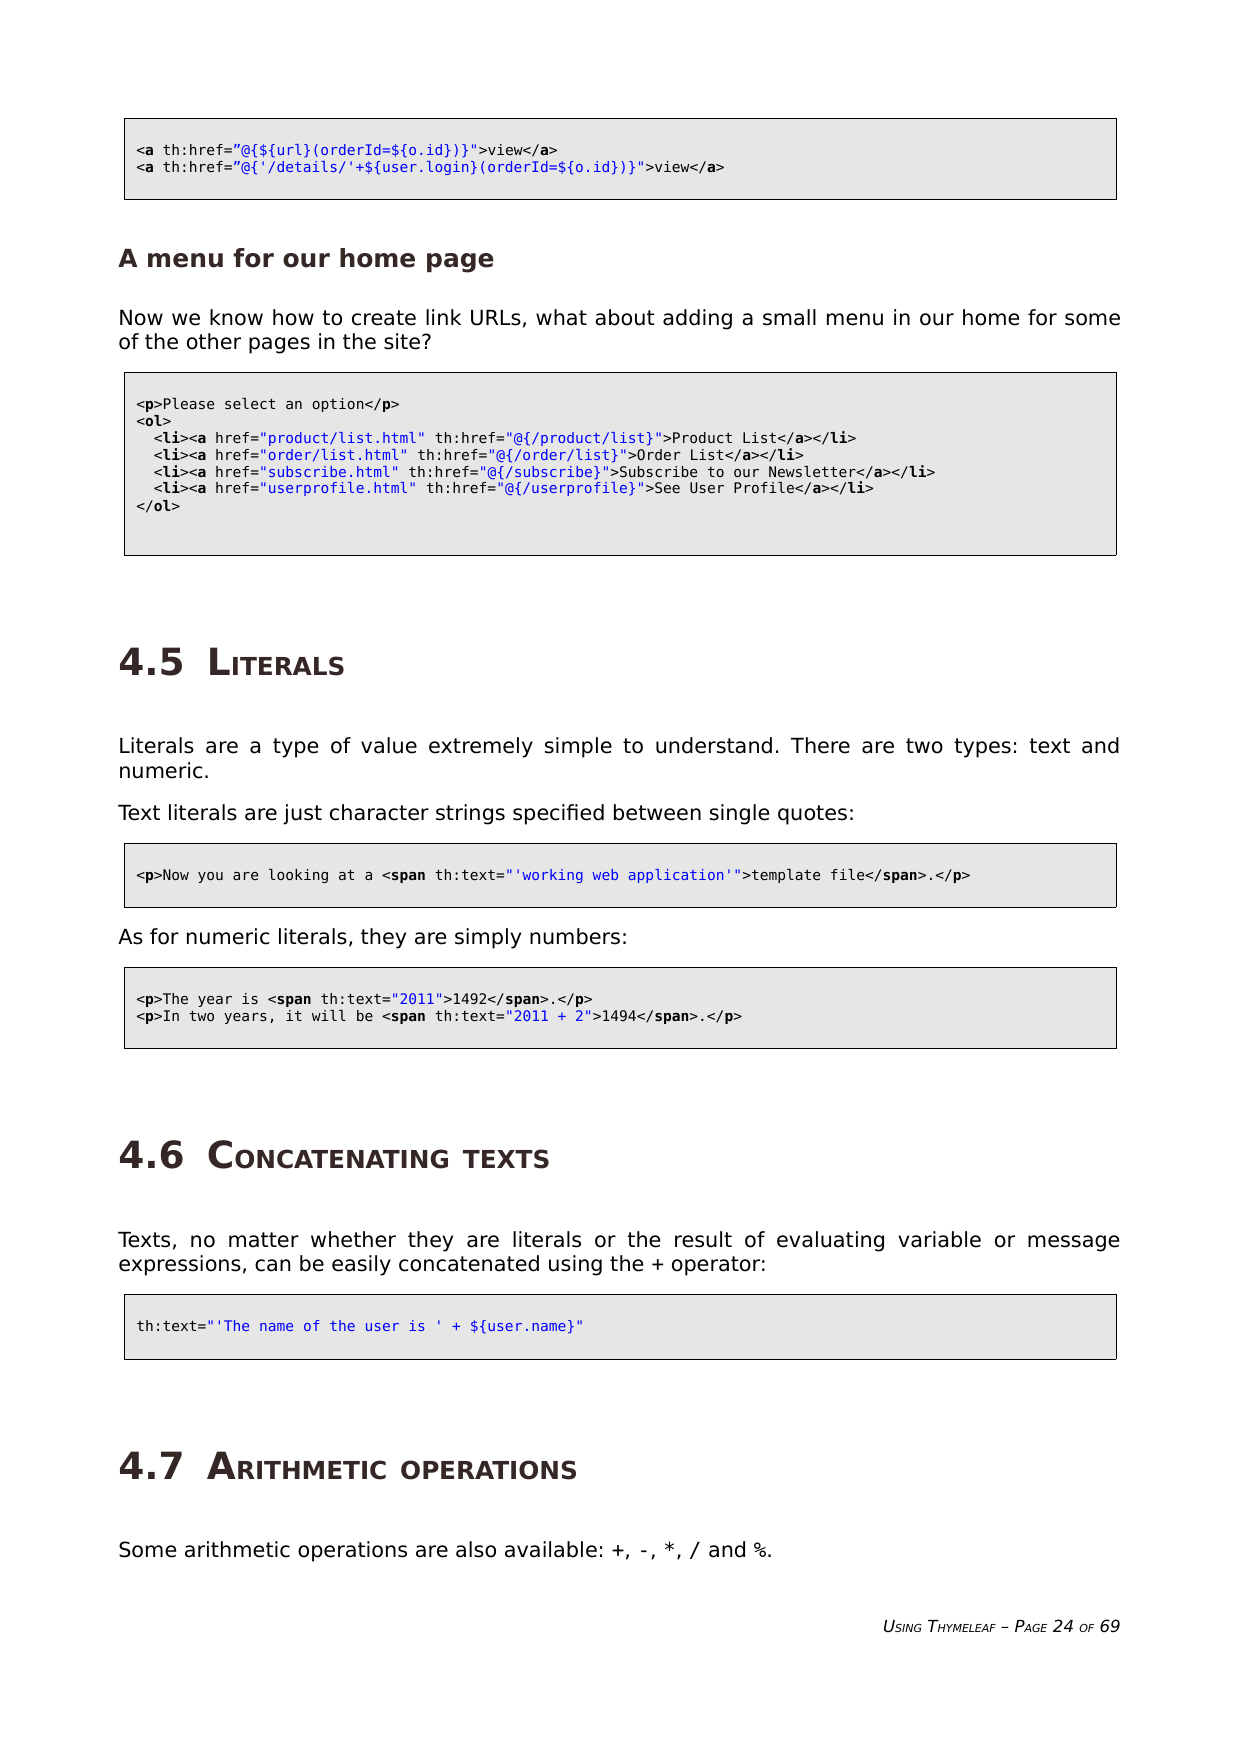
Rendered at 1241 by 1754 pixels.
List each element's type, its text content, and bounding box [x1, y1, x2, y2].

text Now we know how to create link URLs, what about adding a small menu in our home for some of the other pages in the site? [118, 306, 1122, 354]
text th:text="'The name of the user is ' + ${user.name}" [125, 1295, 1116, 1359]
text <p>Now you are looking at a <span th:text="'working web application'">template file</span>.</p> [125, 844, 1116, 907]
subtitle Arithmetic operations [118, 1444, 1122, 1488]
text Text literals are just character strings specified between single quotes: [118, 801, 1122, 825]
text As for numeric literals, they are simply numbers: [118, 925, 1122, 949]
text Literals are a type of value extremely simple to understand. There are two types: text and numeric. [118, 734, 1122, 783]
text <p>Please select an option</p> <ol> <li><a href="product/list.html" th:href="@{/product/list}">Product List</a></li> <li><a href="order/list.html" th:href="@{/order/list}">Order List</a></li> <li><a href="subscribe.html" th:href="@{/subscribe}">Subscribe to our Newsletter</a></li> <li><a href="userprofile.html" th:href="@{/userprofile}">See User Profile</a></li> </ol> [125, 373, 1116, 555]
text Texts, no matter whether they are literals or the result of evaluating variable or message expressions, can be easily concatenated using the + operator: [118, 1228, 1122, 1276]
text <a th:href=”@{${url}(orderId=${o.id})}">view</a> <a th:href=”@{'/details/'+${user.login}(orderId=${o.id})}">view</a> [125, 119, 1116, 199]
subtitle Concatenating texts [118, 1134, 1122, 1178]
subtitle Literals [118, 641, 1122, 684]
text Some arithmetic operations are also available: +, -, *, / and %. [118, 1538, 1122, 1562]
text <p>The year is <span th:text="2011">1492</span>.</p> <p>In two years, it will be <span th:text="2011 + 2">1494</span>.</p> [125, 968, 1116, 1048]
subtitle A menu for our home page [118, 244, 1122, 273]
